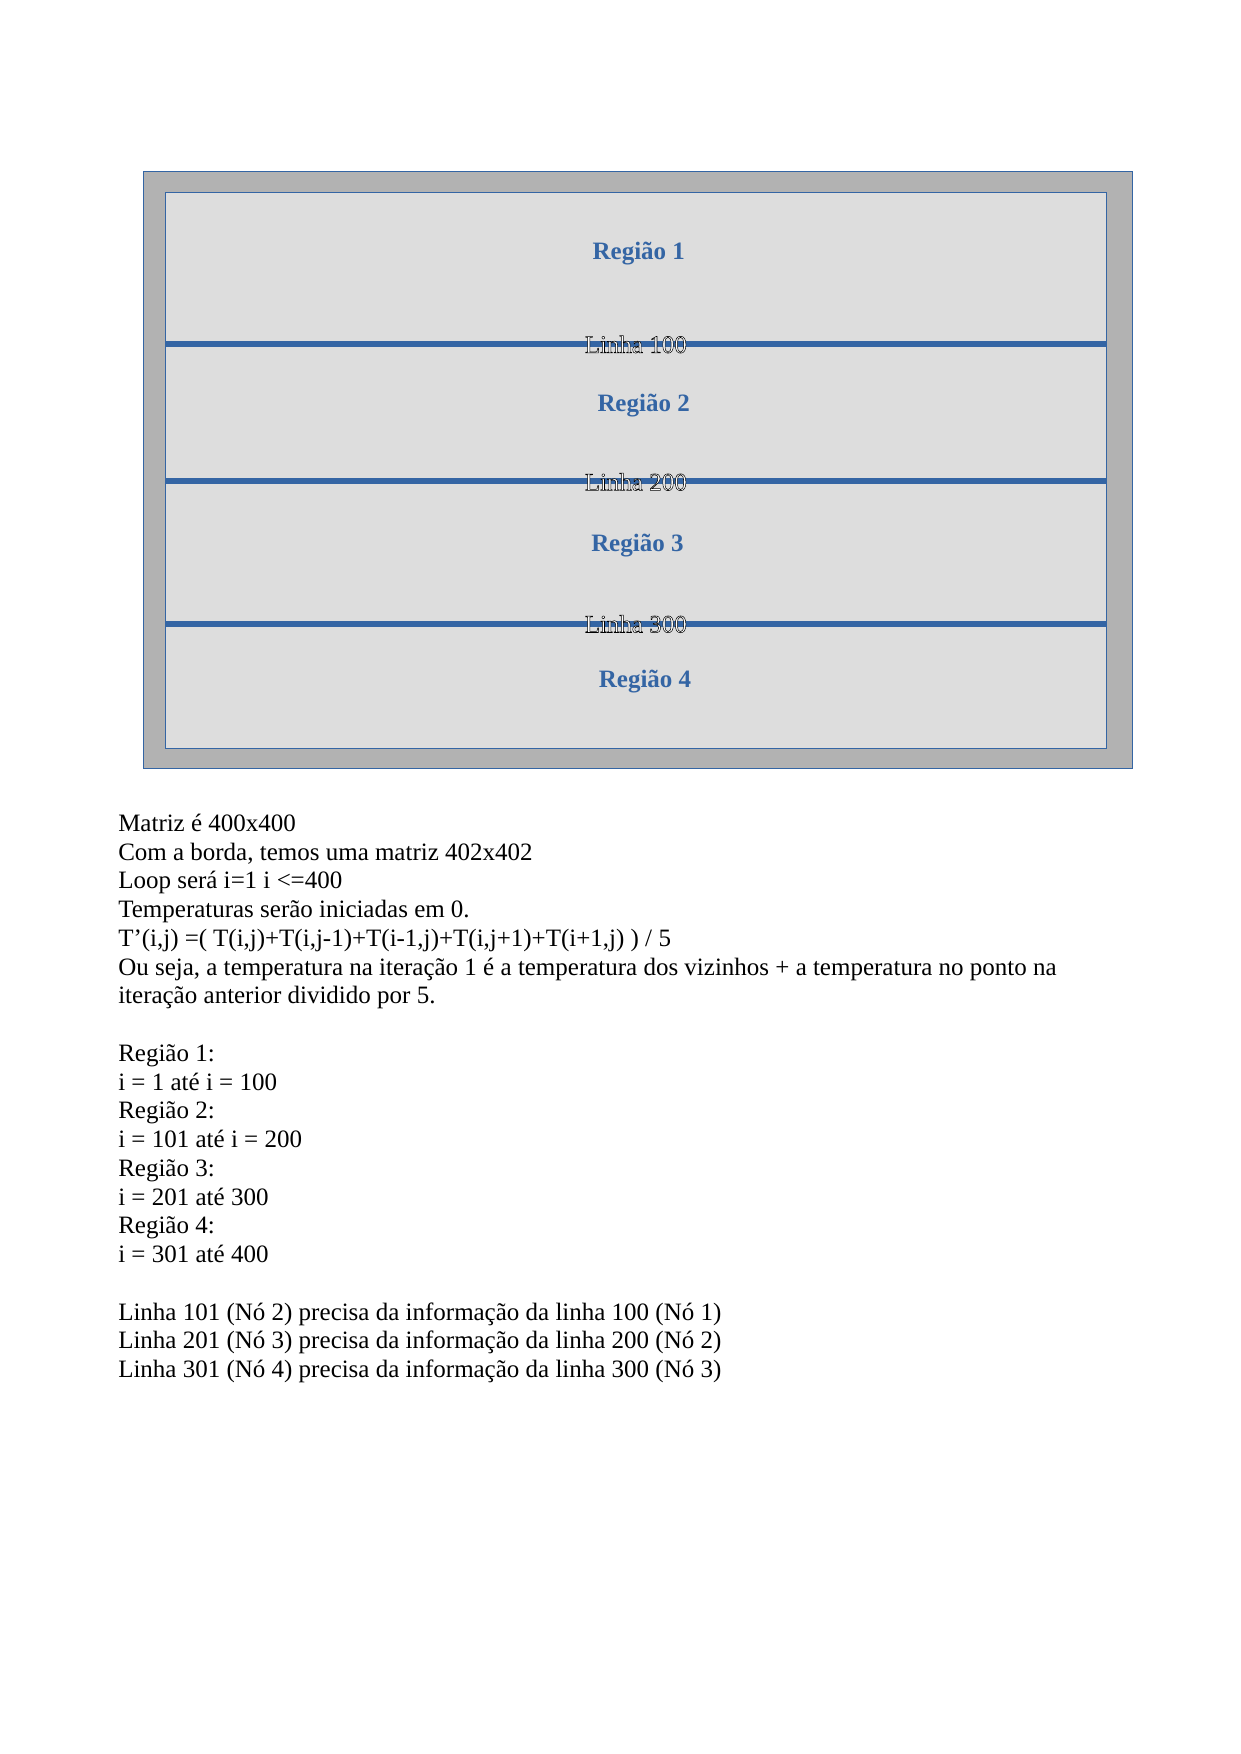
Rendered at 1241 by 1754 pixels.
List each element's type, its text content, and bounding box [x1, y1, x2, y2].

text Com a borda, temos uma matriz 402x402 [118, 837, 1122, 866]
text Matriz é 400x400 [118, 808, 1122, 837]
text Região 3: [118, 1153, 1122, 1182]
text i = 1 até i = 100 [118, 1067, 1122, 1096]
text i = 101 até i = 200 [118, 1124, 1122, 1153]
text Região 1: [118, 1038, 1122, 1067]
text i = 301 até 400 [118, 1239, 1122, 1268]
text Linha 101 (Nó 2) precisa da informação da linha 100 (Nó 1) [118, 1297, 1122, 1326]
text Região 2: [118, 1096, 1122, 1124]
text Ou seja, a temperatura na iteração 1 é a temperatura dos vizinhos + a temperatura no ponto na iteração anterior dividido por 5. [118, 952, 1122, 1009]
text Linha 301 (Nó 4) precisa da informação da linha 300 (Nó 3) [118, 1354, 1122, 1383]
text Região 4: [118, 1211, 1122, 1239]
text Linha 201 (Nó 3) precisa da informação da linha 200 (Nó 2) [118, 1326, 1122, 1354]
text i = 201 até 300 [118, 1182, 1122, 1211]
text T’(i,j) =( T(i,j)+T(i,j-1)+T(i-1,j)+T(i,j+1)+T(i+1,j) ) / 5 [118, 923, 1122, 952]
text Loop será i=1 i <=400 [118, 866, 1122, 894]
text Temperaturas serão iniciadas em 0. [118, 894, 1122, 923]
